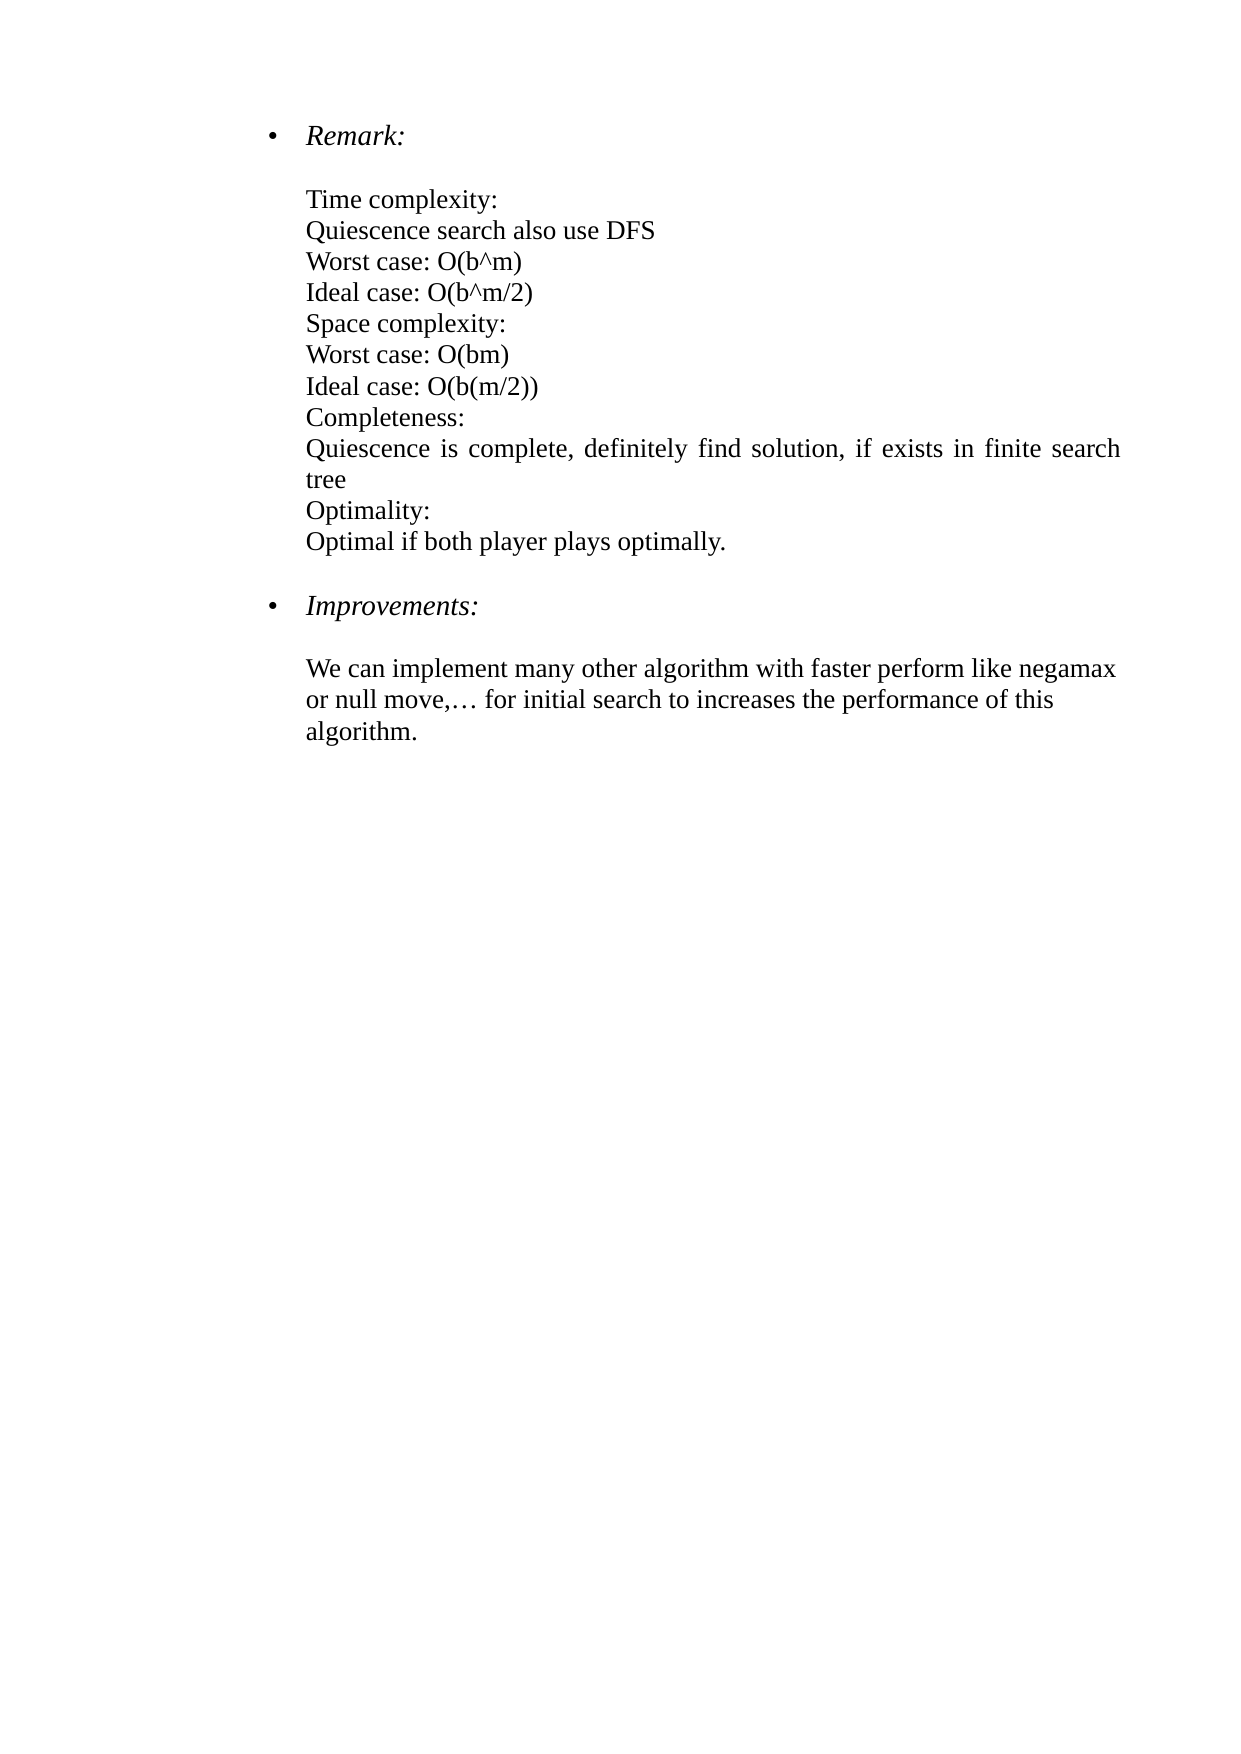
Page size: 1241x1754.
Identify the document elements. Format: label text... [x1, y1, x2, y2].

list Quiescence is complete, definitely find solution, if exists in finite search tree [268, 432, 1122, 494]
list Optimality: [268, 494, 1122, 525]
list Worst case: O(b^m) [268, 245, 1122, 276]
list Optimal if both player plays optimally. [268, 525, 1122, 588]
list Worst case: O(bm) [268, 338, 1122, 370]
list Improvements: We can implement many other algorithm with faster perform like negamax or null move,… for initial search to increases the performance of this algorithm. [268, 588, 1122, 746]
list Ideal case: O(b^m/2) [268, 276, 1122, 307]
list Remark: Time complexity: Quiescence search also use DFS [268, 118, 1122, 245]
list Ideal case: O(b(m/2)) [268, 370, 1122, 401]
list Completeness: [268, 401, 1122, 432]
list Space complexity: [268, 307, 1122, 338]
